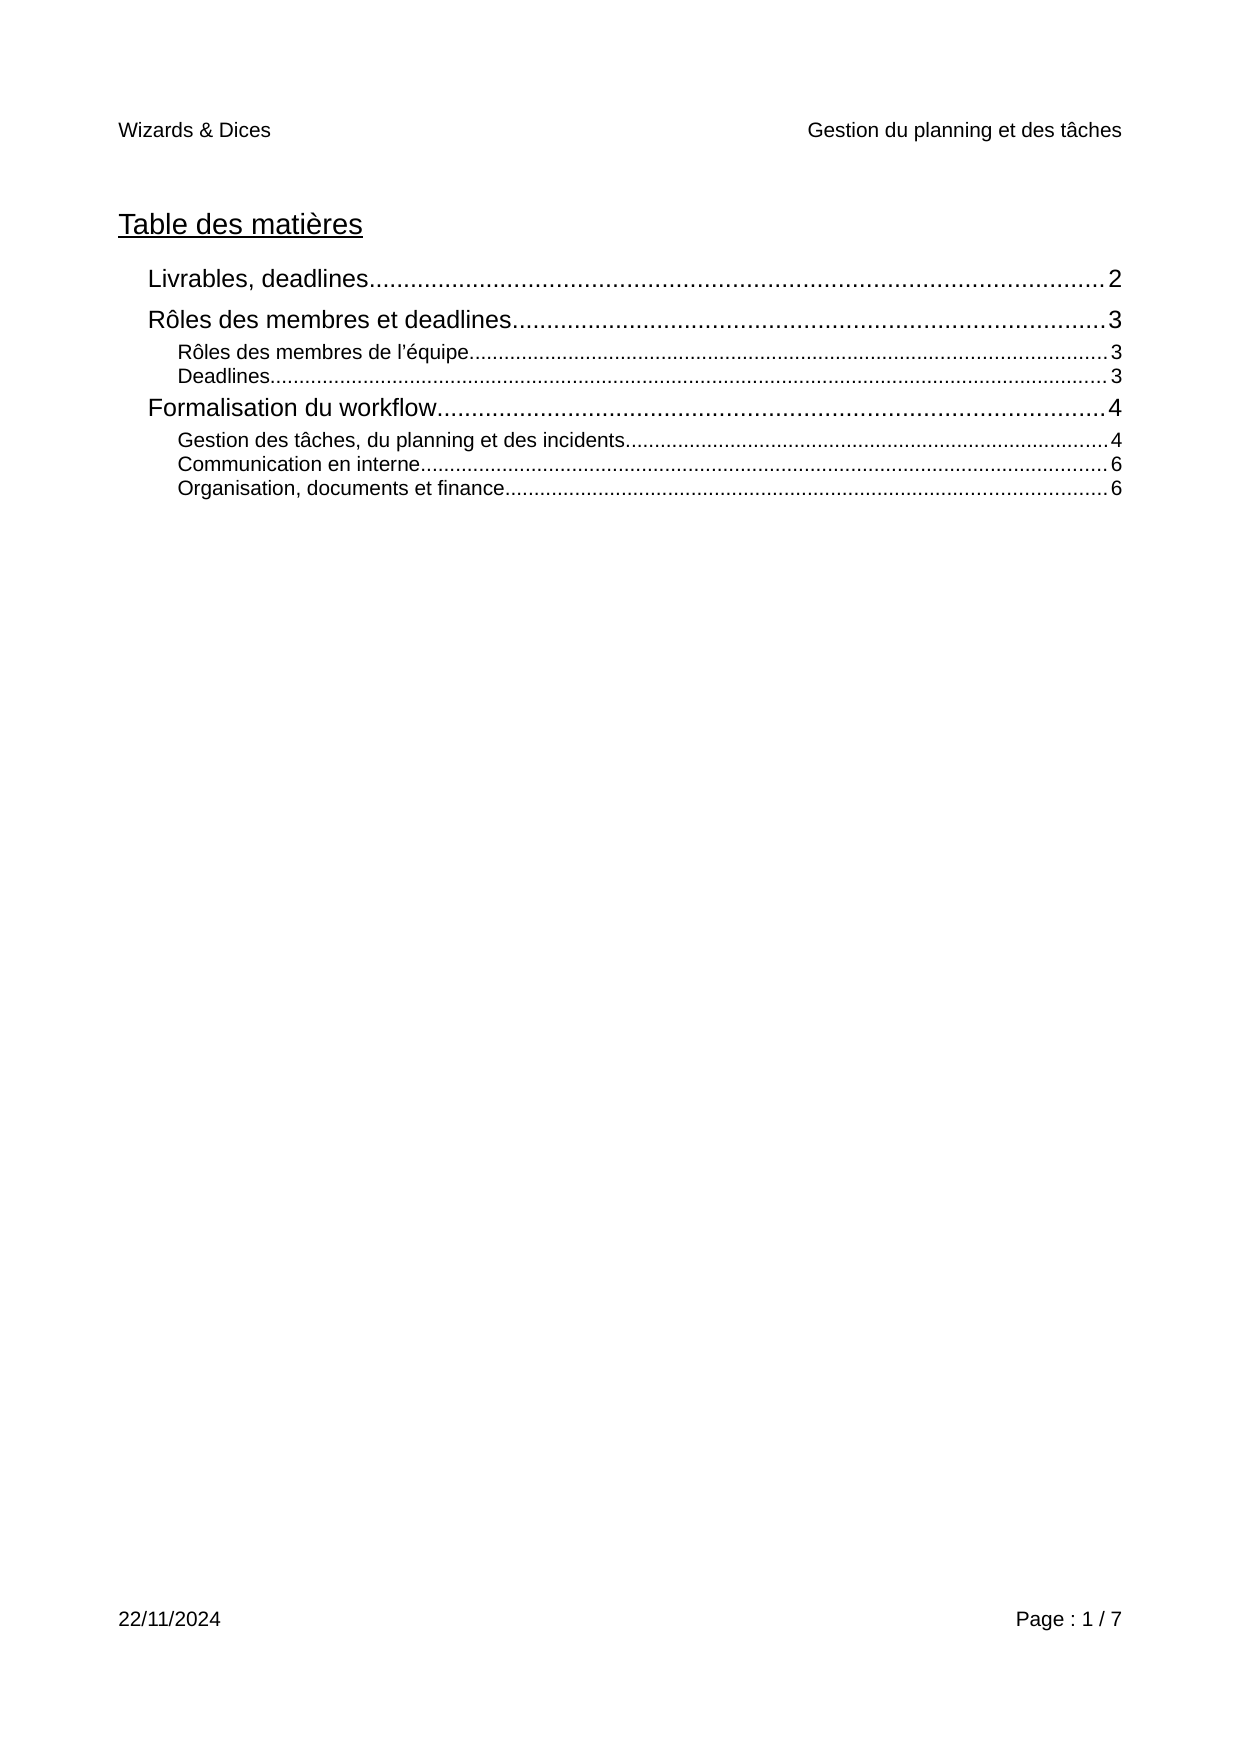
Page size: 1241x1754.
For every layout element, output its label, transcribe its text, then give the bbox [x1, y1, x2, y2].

text Livrables, deadlines 2 [148, 264, 1122, 293]
text Gestion des tâches, du planning et des incidents 4 [177, 428, 1122, 452]
text Rôles des membres et deadlines 3 [148, 305, 1122, 333]
text Formalisation du workflow 4 [148, 393, 1122, 422]
text Deadlines 3 [177, 363, 1122, 387]
text Communication en interne 6 [177, 452, 1122, 476]
text Rôles des membres de l’équipe 3 [177, 339, 1122, 363]
subtitle Table des matières [118, 207, 1122, 241]
text Organisation, documents et finance 6 [177, 476, 1122, 500]
